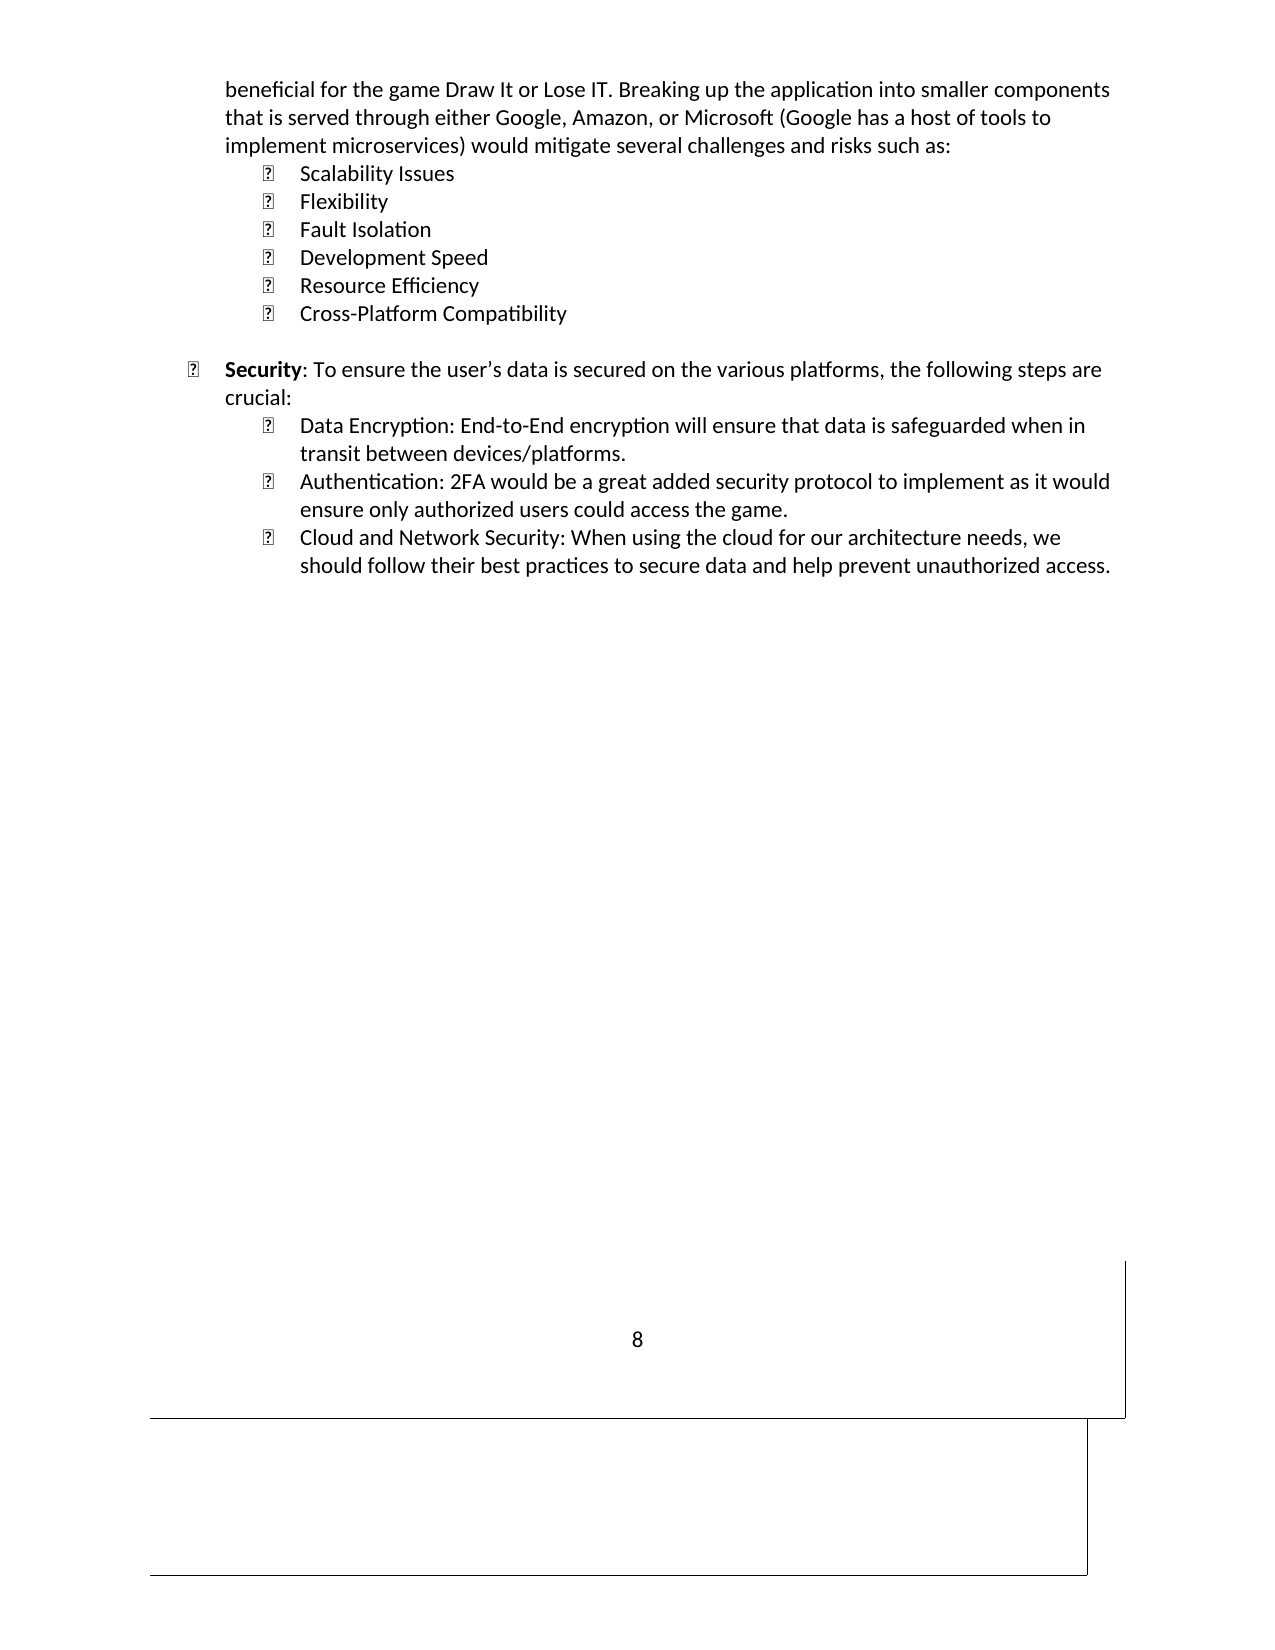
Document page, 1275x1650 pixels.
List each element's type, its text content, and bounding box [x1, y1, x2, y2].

list beneficial for the game Draw It or Lose IT. Breaking up the application into smaller components that is served through either Google, Amazon, or Microsoft (Google has a host of tools to implement microservices) would mitigate several challenges and risks such as: [187, 75, 1125, 159]
list Development Speed [262, 243, 1125, 271]
list Cross-Platform Compatibility [262, 299, 1125, 327]
list Data Encryption: End-to-End encryption will ensure that data is safeguarded when in transit between devices/platforms. [262, 411, 1125, 467]
list Cloud and Network Security: When using the cloud for our architecture needs, we should follow their best practices to secure data and help prevent unauthorized access. [262, 523, 1125, 579]
list Resource Efficiency [262, 271, 1125, 299]
list Authentication: 2FA would be a great added security protocol to implement as it would ensure only authorized users could access the game. [262, 467, 1125, 523]
list Flexibility [262, 187, 1125, 215]
list Fault Isolation [262, 215, 1125, 243]
list Security: To ensure the user’s data is secured on the various platforms, the following steps are crucial: [187, 355, 1125, 411]
list Scalability Issues [262, 159, 1125, 187]
